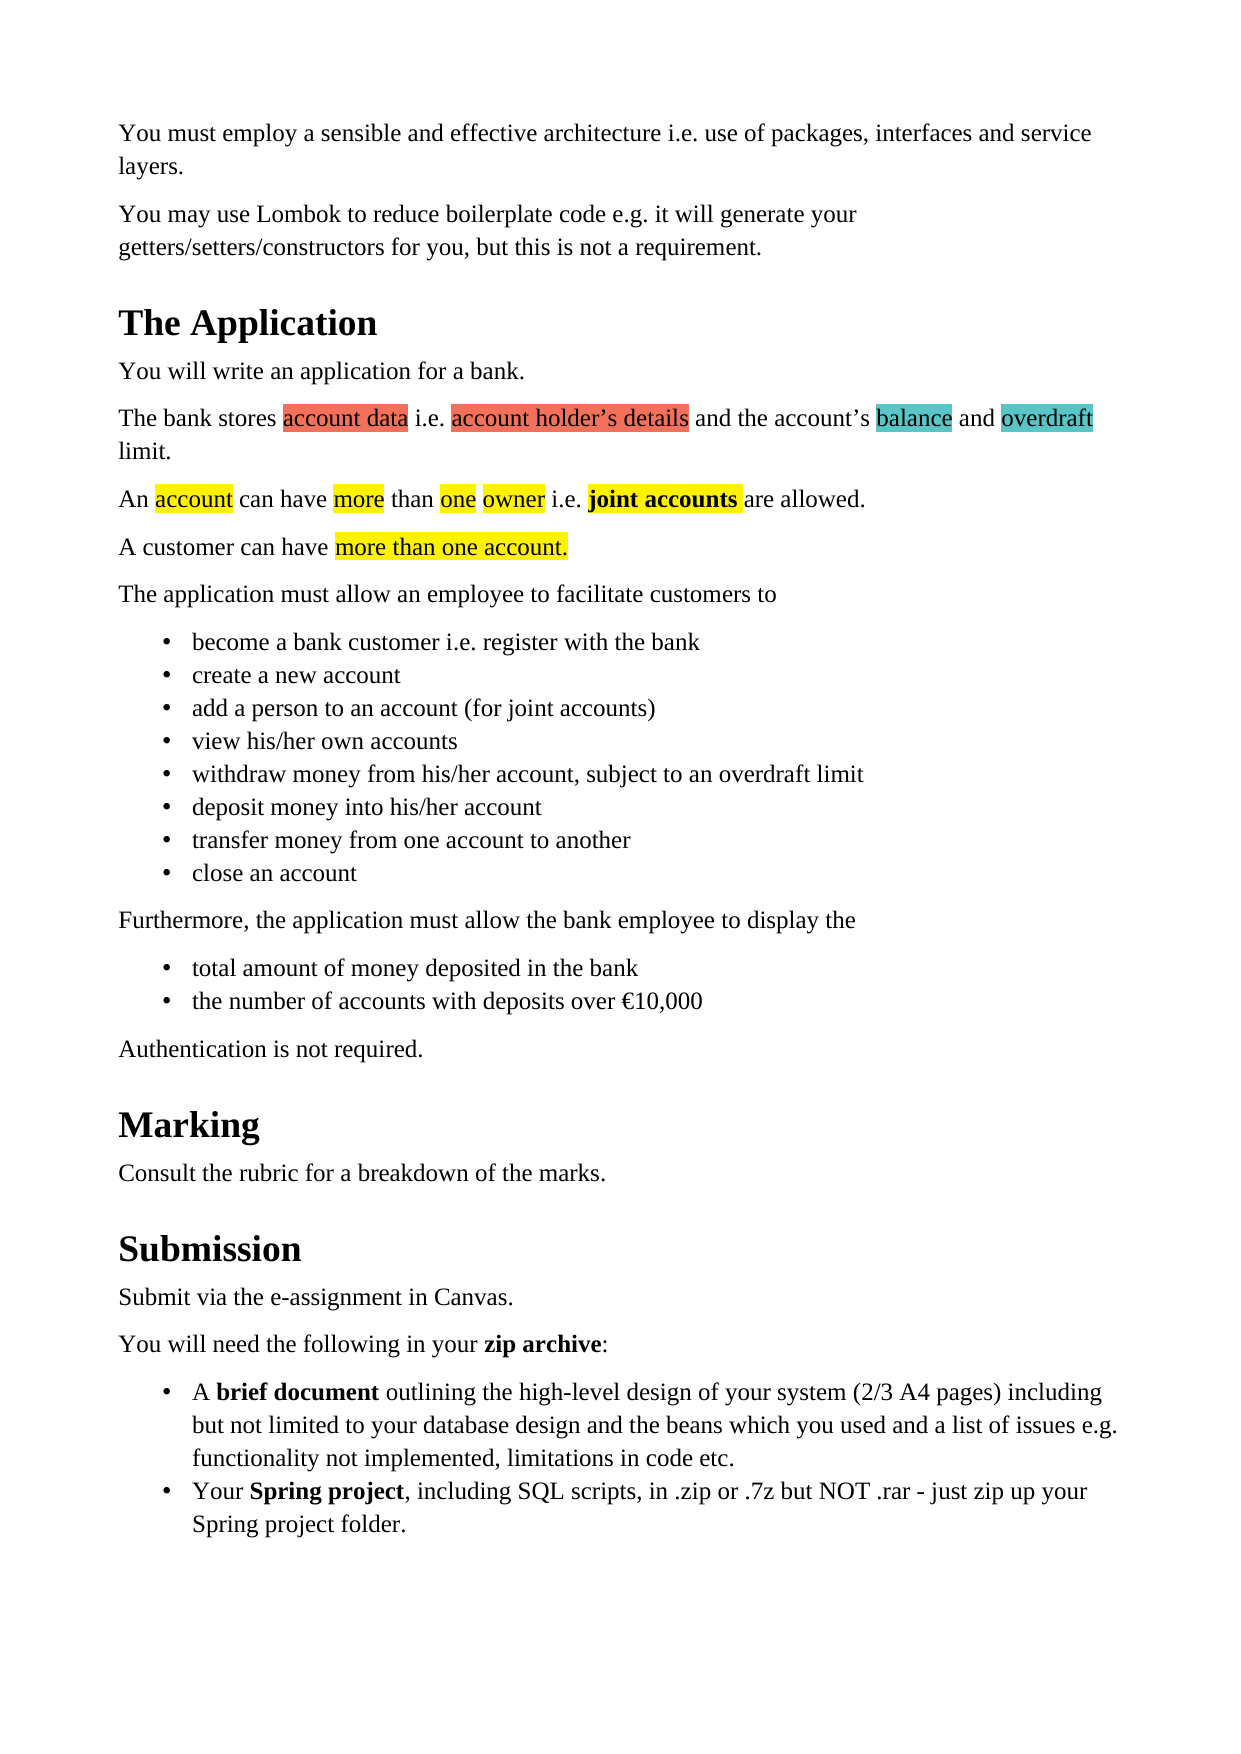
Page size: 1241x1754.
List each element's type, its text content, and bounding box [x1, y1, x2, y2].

subtitle The Application [118, 300, 1122, 343]
list total amount of money deposited in the bank [162, 953, 1122, 982]
subtitle Marking [118, 1102, 1122, 1145]
text The application must allow an employee to facilitate customers to [118, 579, 1122, 608]
subtitle Submission [118, 1226, 1122, 1269]
text A customer can have more than one account. [118, 532, 1122, 560]
list Your Spring project, including SQL scripts, in .zip or .7z but NOT .rar - just zip up your Spring project folder. [162, 1476, 1122, 1538]
list the number of accounts with deposits over €10,000 [162, 986, 1122, 1015]
list deposit money into his/her account [162, 792, 1122, 821]
text Furthermore, the application must allow the bank employee to display the [118, 906, 1122, 934]
text Submit via the e-assignment in Canvas. [118, 1282, 1122, 1311]
list view his/her own accounts [162, 726, 1122, 755]
list add a person to an account (for joint accounts) [162, 693, 1122, 722]
text The bank stores account data i.e. account holder’s details and the account’s balance and overdraft limit. [118, 403, 1122, 465]
text You may use Lombok to reduce boilerplate code e.g. it will generate your getters/setters/constructors for you, but this is not a requirement. [118, 199, 1122, 261]
list become a bank customer i.e. register with the bank [162, 627, 1122, 656]
text You will write an application for a bank. [118, 356, 1122, 384]
text An account can have more than one owner i.e. joint accounts are allowed. [118, 484, 1122, 513]
list close an account [162, 858, 1122, 887]
list withdraw money from his/her account, subject to an overdraft limit [162, 759, 1122, 788]
list transfer money from one account to another [162, 825, 1122, 854]
text Authentication is not required. [118, 1034, 1122, 1063]
text Consult the rubric for a breakdown of the marks. [118, 1158, 1122, 1187]
text You will need the following in your zip archive: [118, 1329, 1122, 1358]
list A brief document outlining the high-level design of your system (2/3 A4 pages) including but not limited to your database design and the beans which you used and a list of issues e.g. functionality not implemented, limitations in code etc. [162, 1377, 1122, 1472]
list create a new account [162, 660, 1122, 689]
text You must employ a sensible and effective architecture i.e. use of packages, interfaces and service layers. [118, 118, 1122, 180]
